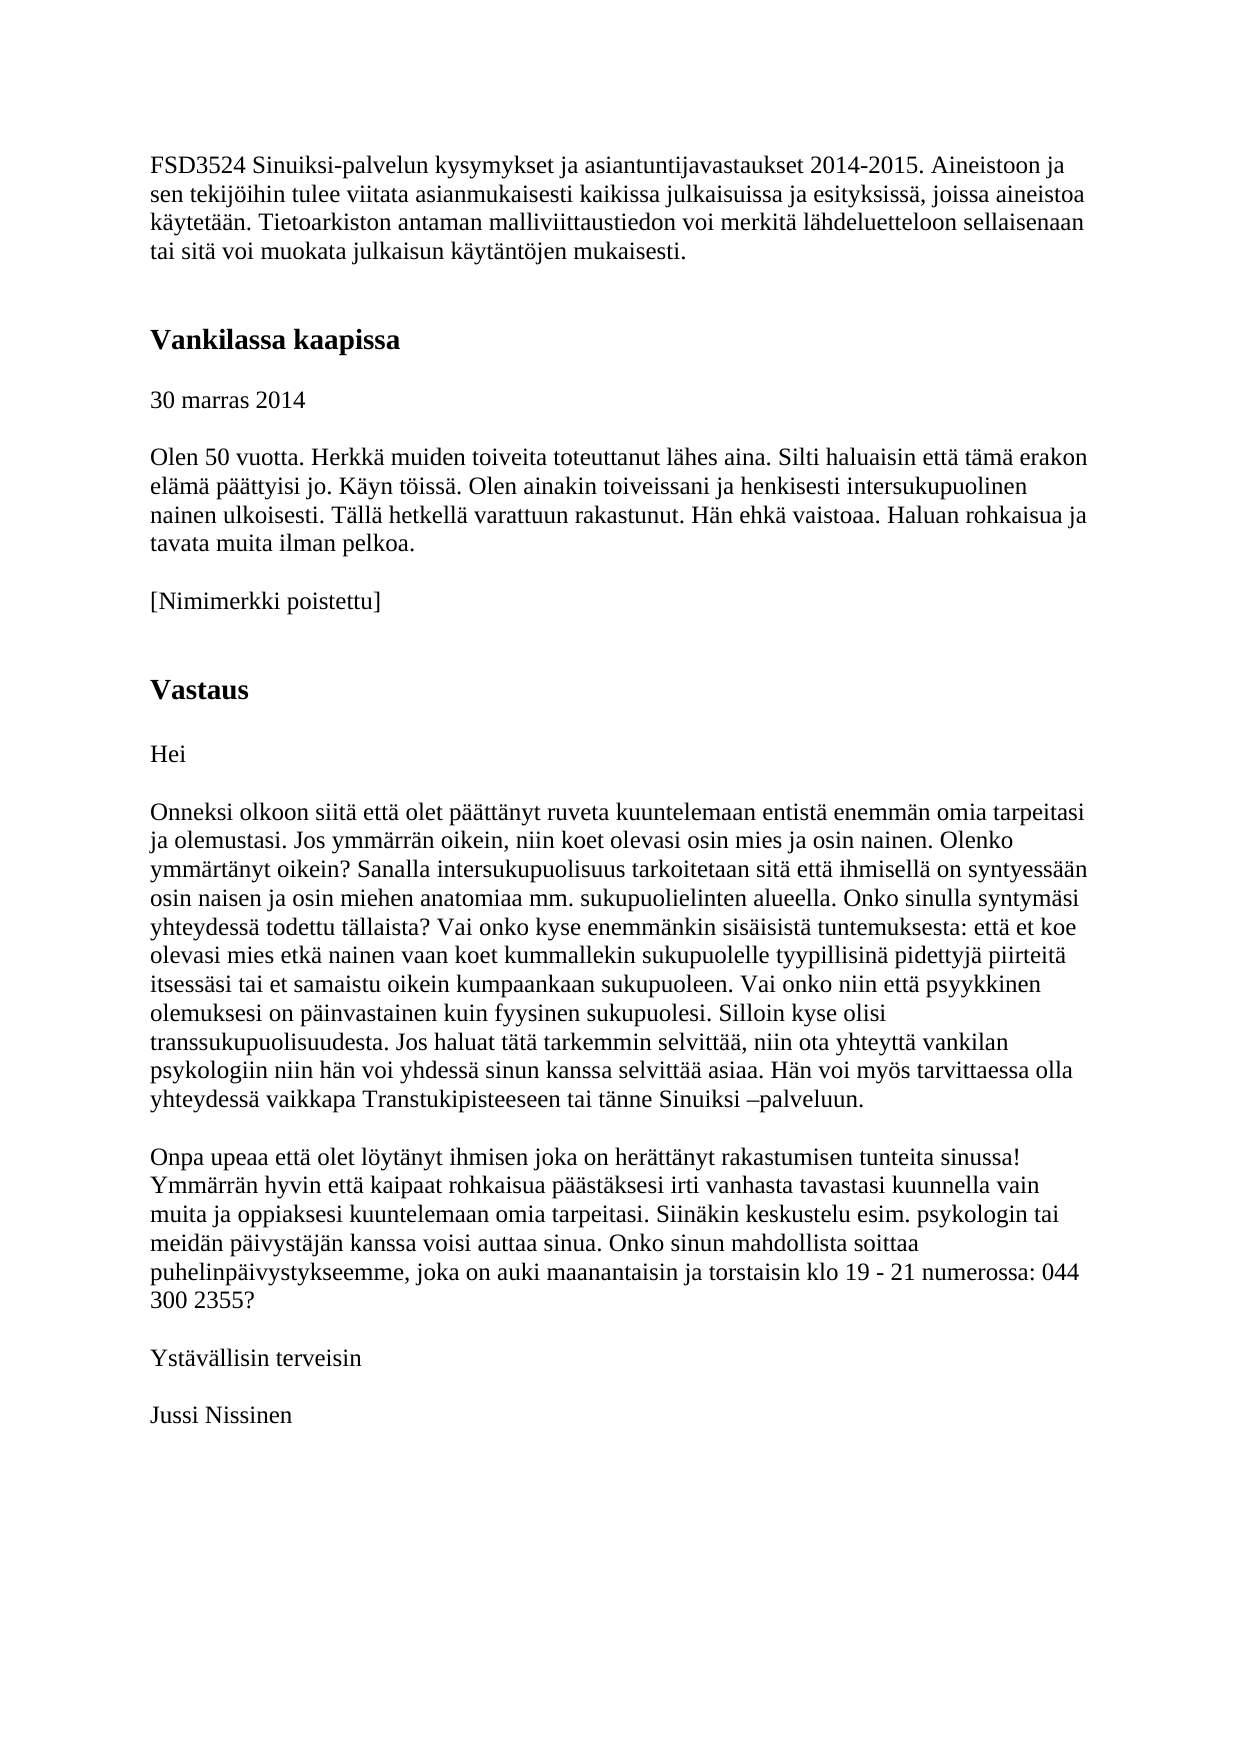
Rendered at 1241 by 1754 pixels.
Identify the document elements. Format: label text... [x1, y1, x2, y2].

text Vastaus [150, 672, 1090, 706]
text FSD3524 Sinuiksi-palvelun kysymykset ja asiantuntijavastaukset 2014-2015. Aineistoon ja sen tekijöihin tulee viitata asianmukaisesti kaikissa julkaisuissa ja esityksissä, joissa aineistoa käytetään. Tietoarkiston antaman malliviittaustiedon voi merkitä lähdeluetteloon sellaisenaan tai sitä voi muokata julkaisun käytäntöjen mukaisesti. [150, 150, 1090, 265]
text 30 marras 2014 [150, 385, 1090, 413]
text Ystävällisin terveisin Jussi Nissinen [150, 1314, 1090, 1429]
text Olen 50 vuotta. Herkkä muiden toiveita toteuttanut lähes aina. Silti haluaisin että tämä erakon elämä päättyisi jo. Käyn töissä. Olen ainakin toiveissani ja henkisesti intersukupuolinen nainen ulkoisesti. Tällä hetkellä varattuun rakastunut. Hän ehkä vaistoaa. Haluan rohkaisua ja tavata muita ilman pelkoa. [150, 442, 1090, 557]
text Vankilassa kaapissa [150, 322, 1090, 356]
text [Nimimerkki poistettu] [150, 586, 1090, 615]
text Hei Onneksi olkoon siitä että olet päättänyt ruveta kuuntelemaan entistä enemmän omia tarpeitasi ja olemustasi. Jos ymmärrän oikein, niin koet olevasi osin mies ja osin nainen. Olenko ymmärtänyt oikein? Sanalla intersukupuolisuus tarkoitetaan sitä että ihmisellä on syntyessään osin naisen ja osin miehen anatomiaa mm. sukupuolielinten alueella. Onko sinulla syntymäsi yhteydessä todettu tällaista? Vai onko kyse enemmänkin sisäisistä tuntemuksesta: että et koe olevasi mies etkä nainen vaan koet kummallekin sukupuolelle tyypillisinä pidettyjä piirteitä itsessäsi tai et samaistu oikein kumpaankaan sukupuoleen. Vai onko niin että psyykkinen olemuksesi on päinvastainen kuin fyysinen sukupuolesi. Silloin kyse olisi transsukupuolisuudesta. Jos haluat tätä tarkemmin selvittää, niin ota yhteyttä vankilan psykologiin niin hän voi yhdessä sinun kanssa selvittää asiaa. Hän voi myös tarvittaessa olla yhteydessä vaikkapa Transtukipisteeseen tai tänne Sinuiksi –palveluun. Onpa upeaa että olet löytänyt ihmisen joka on herättänyt rakastumisen tunteita sinussa! Ymmärrän hyvin että kaipaat rohkaisua päästäksesi irti vanhasta tavastasi kuunnella vain muita ja oppiaksesi kuuntelemaan omia tarpeitasi. Siinäkin keskustelu esim. psykologin tai meidän päivystäjän kanssa voisi auttaa sinua. Onko sinun mahdollista soittaa puhelinpäivystykseemme, joka on auki maanantaisin ja torstaisin klo 19 - 21 numerossa: 044 300 2355? [150, 739, 1090, 1314]
